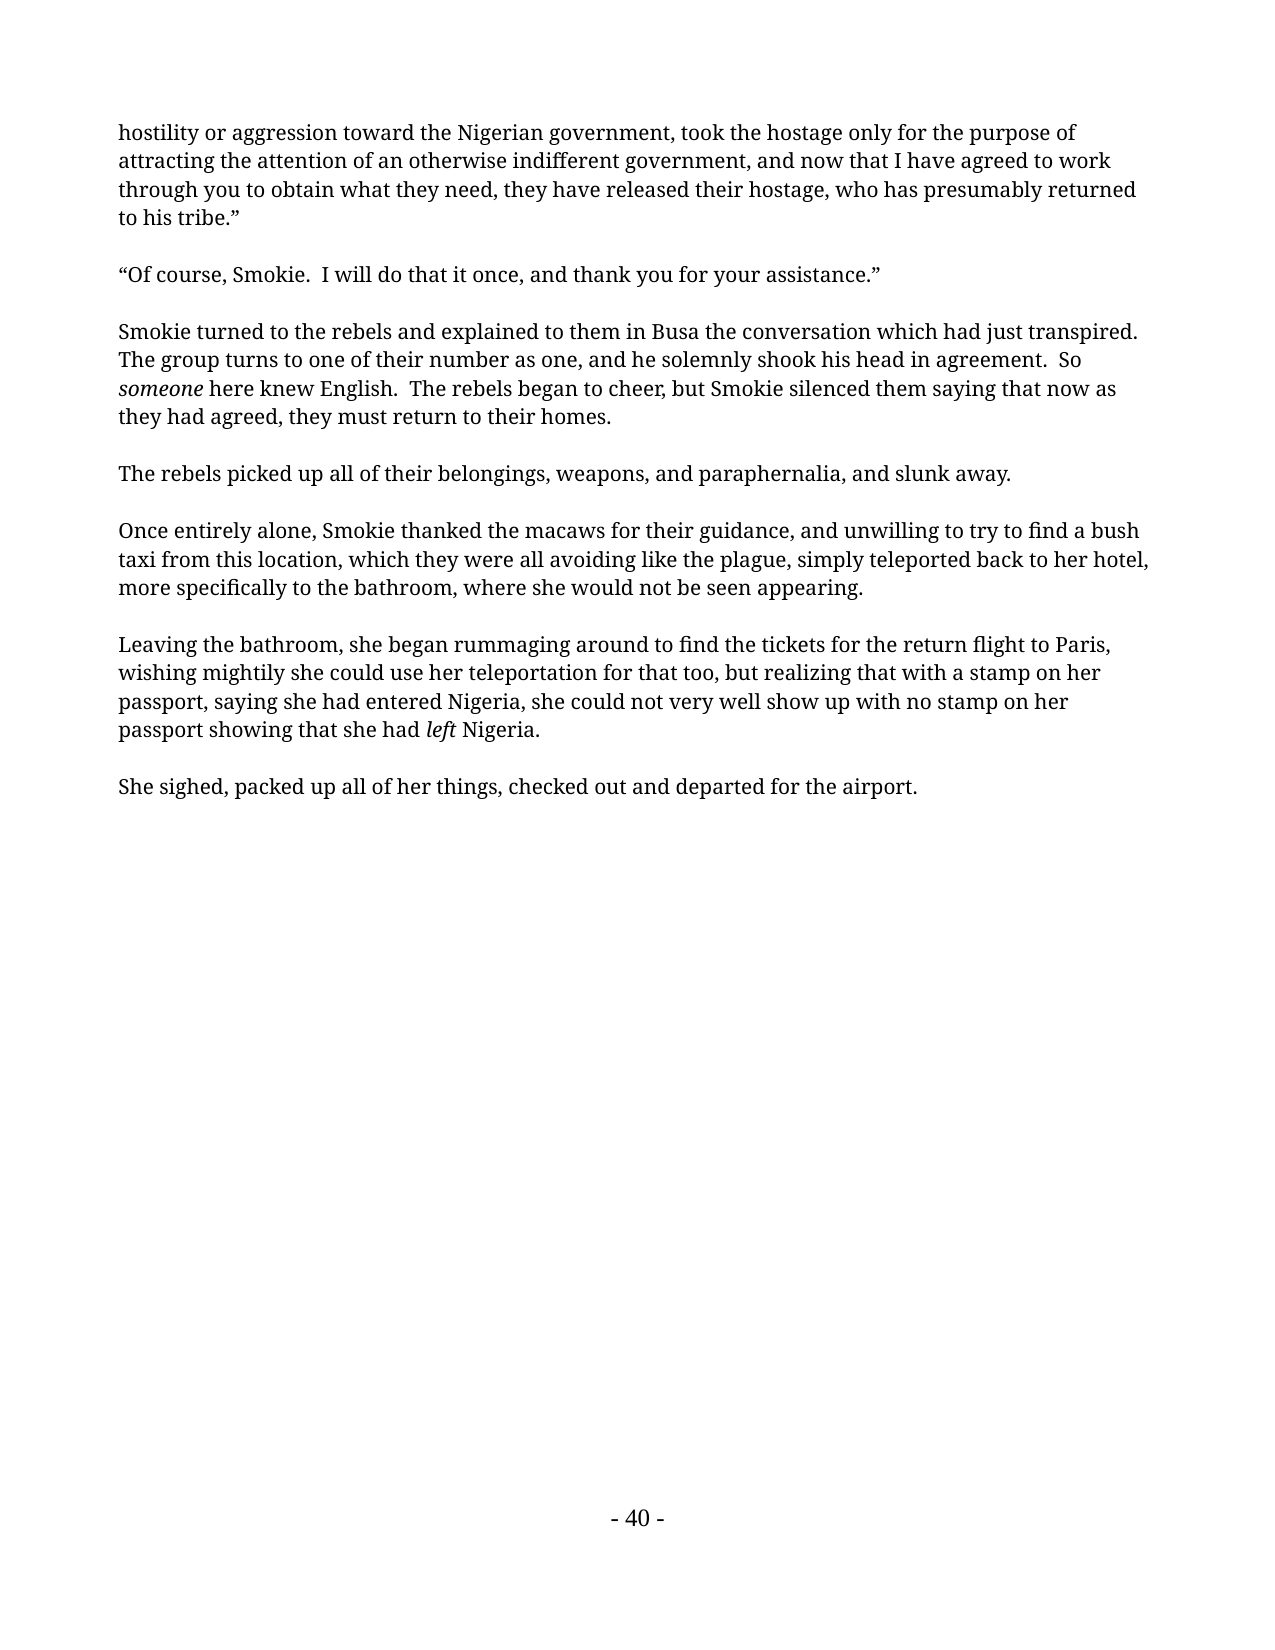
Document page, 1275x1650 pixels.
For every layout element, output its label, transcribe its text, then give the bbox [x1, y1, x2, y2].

text The rebels picked up all of their belongings, weapons, and paraphernalia, and slunk away. [118, 459, 1157, 488]
text Smokie turned to the rebels and explained to them in Busa the conversation which had just transpired. The group turns to one of their number as one, and he solemnly shook his head in agreement. So someone here knew English. The rebels began to cheer, but Smokie silenced them saying that now as they had agreed, they must return to their homes. [118, 317, 1157, 431]
text Once entirely alone, Smokie thanked the macaws for their guidance, and unwilling to try to find a bush taxi from this location, which they were all avoiding like the plague, simply teleported back to her hotel, more specifically to the bathroom, where she would not be seen appearing. [118, 516, 1157, 602]
text She sighed, packed up all of her things, checked out and departed for the airport. [118, 772, 1157, 801]
text “Of course, Smokie. I will do that it once, and thank you for your assistance.” [118, 260, 1157, 289]
text Leaving the bathroom, she began rummaging around to find the tickets for the return flight to Paris, wishing mightily she could use her teleportation for that too, but realizing that with a stamp on her passport, saying she had entered Nigeria, she could not very well show up with no stamp on her passport showing that she had left Nigeria. [118, 630, 1157, 744]
text hostility or aggression toward the Nigerian government, took the hostage only for the purpose of attracting the attention of an otherwise indifferent government, and now that I have agreed to work through you to obtain what they need, they have released their hostage, who has presumably returned to his tribe.” [118, 118, 1157, 232]
